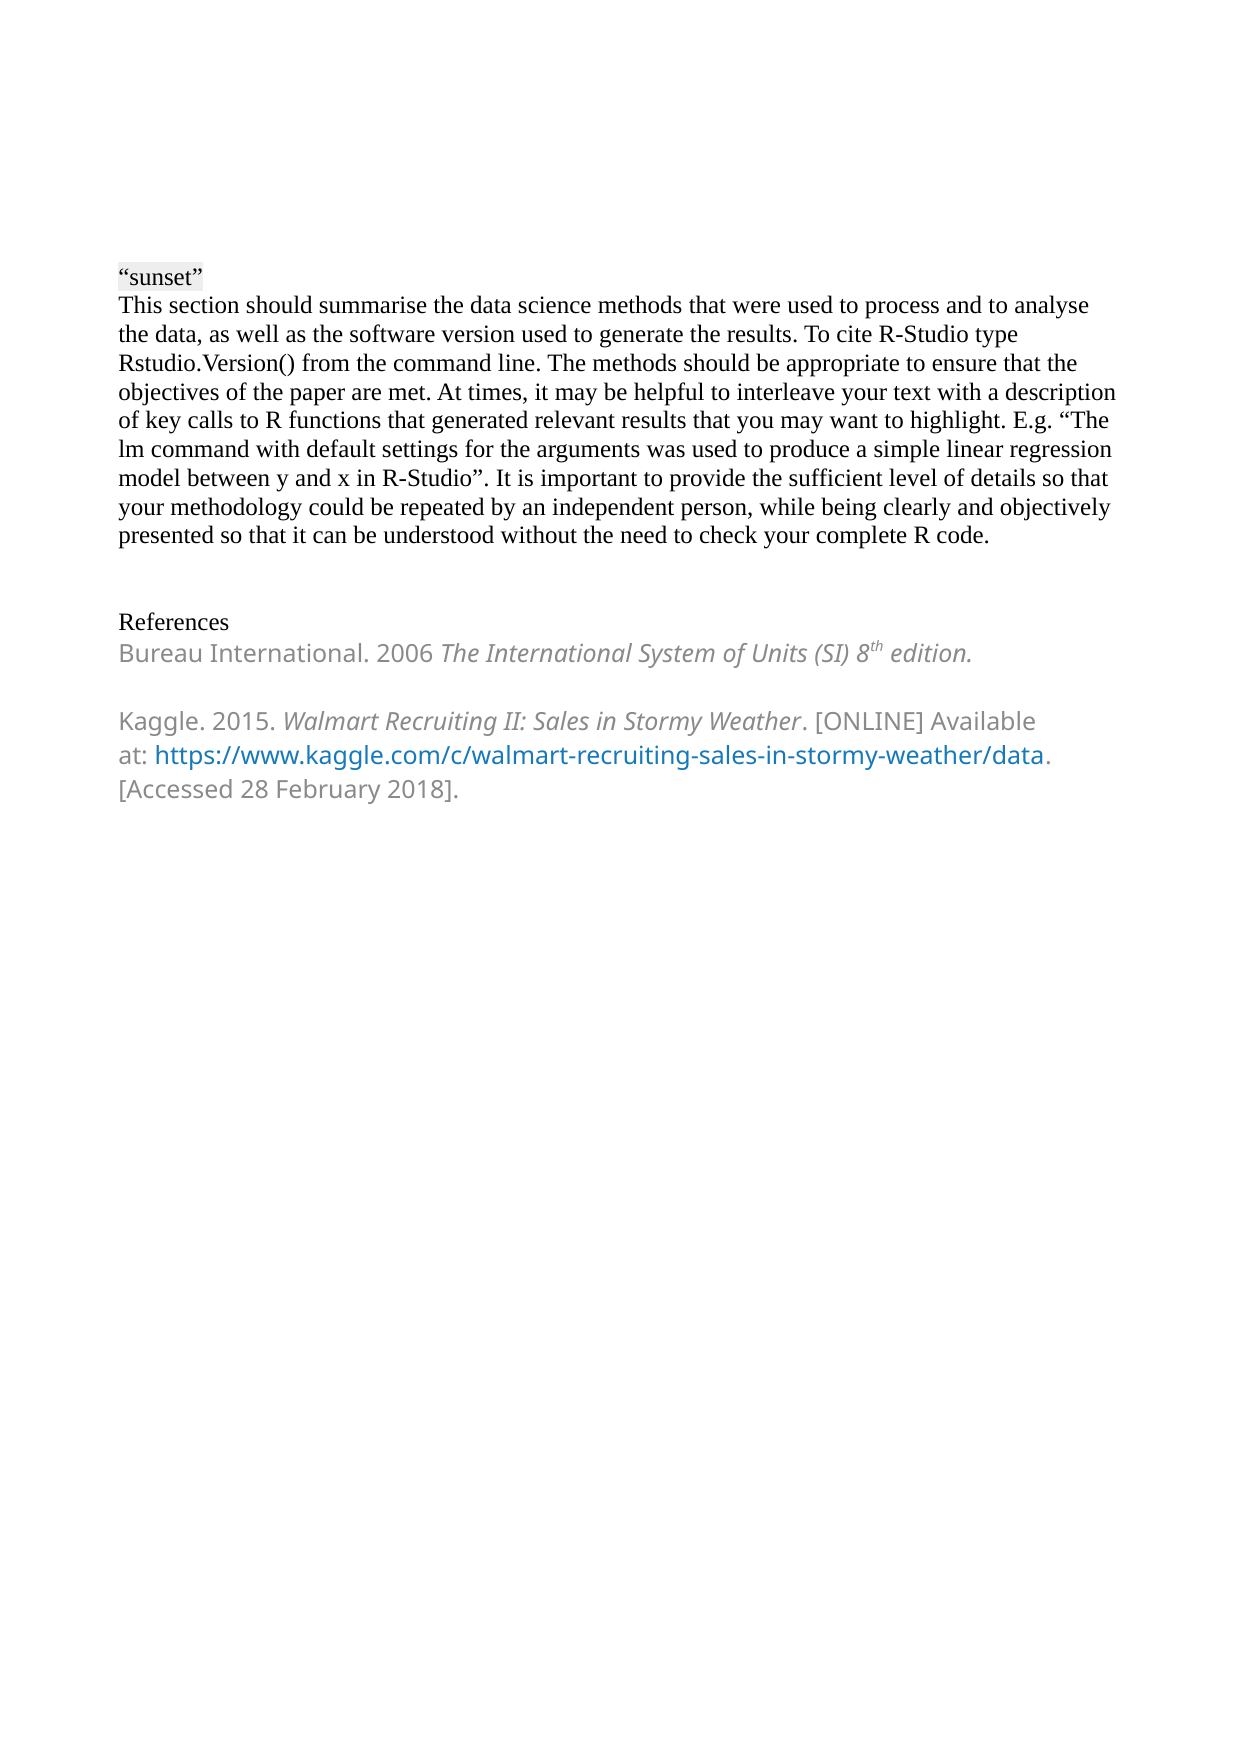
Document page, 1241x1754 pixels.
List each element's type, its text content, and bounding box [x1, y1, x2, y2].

text “sunset” [118, 262, 1122, 291]
text References [118, 607, 1122, 636]
text Bureau International. 2006 The International System of Units (SI) 8th edition. [118, 636, 1122, 670]
text Kaggle. 2015. Walmart Recruiting II: Sales in Stormy Weather. [ONLINE] Available at: https://www.kaggle.com/c/walmart-recruiting-sales-in-stormy-weather/data. [Accessed 28 February 2018]. [118, 704, 1122, 806]
text This section should summarise the data science methods that were used to process and to analyse the data, as well as the software version used to generate the results. To cite R-Studio type Rstudio.Version() from the command line. The methods should be appropriate to ensure that the objectives of the paper are met. At times, it may be helpful to interleave your text with a description of key calls to R functions that generated relevant results that you may want to highlight. E.g. “The lm command with default settings for the arguments was used to produce a simple linear regression model between y and x in R-Studio”. It is important to provide the sufficient level of details so that your methodology could be repeated by an independent person, while being clearly and objectively presented so that it can be understood without the need to check your complete R code. [118, 291, 1122, 549]
